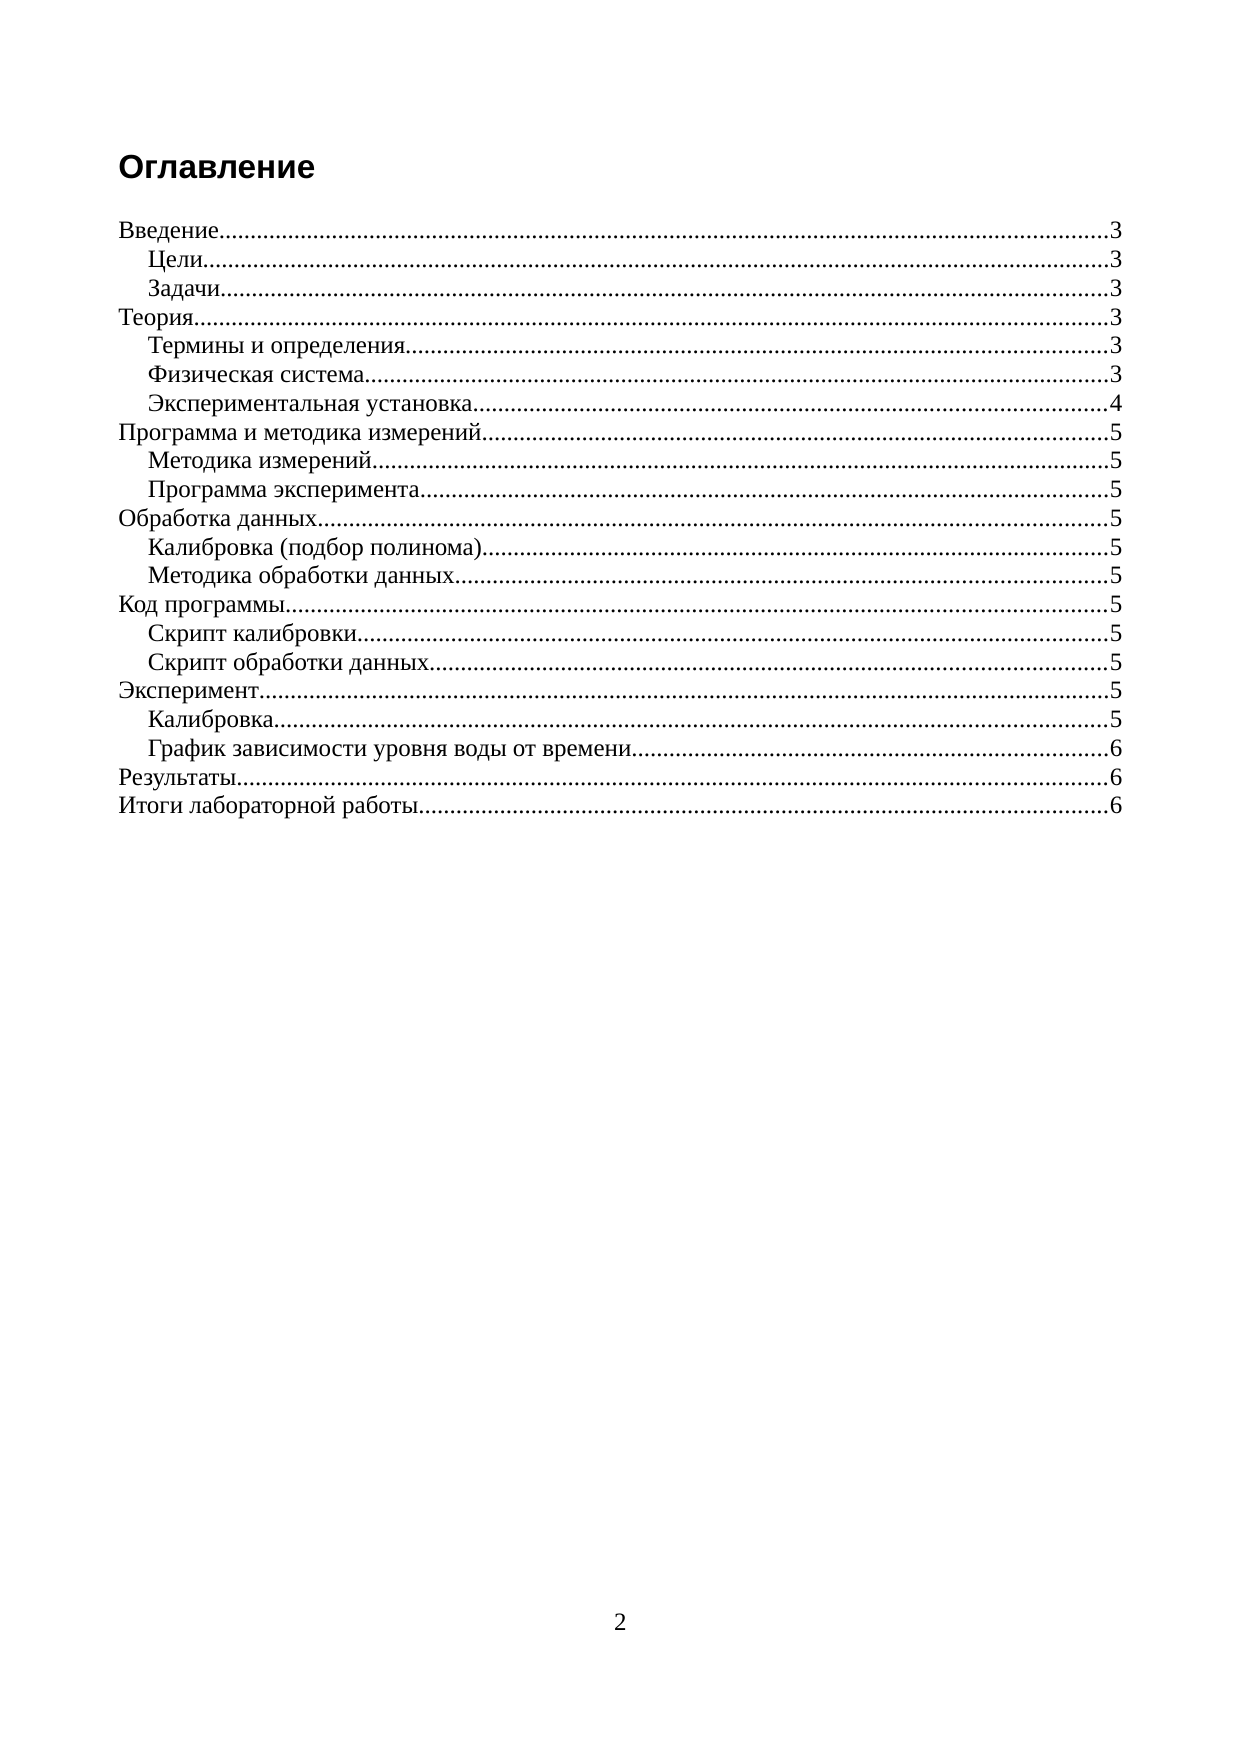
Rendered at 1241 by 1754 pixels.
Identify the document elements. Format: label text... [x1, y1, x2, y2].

text График зависимости уровня воды от времени 6 [148, 733, 1122, 762]
text Программа и методика измерений 5 [118, 417, 1122, 446]
text Программа эксперимента 5 [148, 474, 1122, 503]
text Калибровка (подбор полинома) 5 [148, 532, 1122, 561]
text Введение 3 [118, 216, 1122, 244]
text Экспериментальная установка 4 [148, 388, 1122, 417]
text Результаты 6 [118, 762, 1122, 791]
subtitle Оглавление [118, 148, 1122, 186]
text Задачи 3 [148, 273, 1122, 302]
text Цели 3 [148, 244, 1122, 273]
text Эксперимент 5 [118, 676, 1122, 704]
text Код программы 5 [118, 589, 1122, 618]
text Физическая система 3 [148, 359, 1122, 388]
text Термины и определения 3 [148, 331, 1122, 359]
text Скрипт калибровки 5 [148, 618, 1122, 647]
text Методика измерений 5 [148, 446, 1122, 474]
text Итоги лабораторной работы 6 [118, 791, 1122, 819]
text Обработка данных 5 [118, 503, 1122, 532]
text Скрипт обработки данных 5 [148, 647, 1122, 676]
text Калибровка 5 [148, 704, 1122, 733]
text Методика обработки данных 5 [148, 561, 1122, 589]
text Теория 3 [118, 302, 1122, 331]
